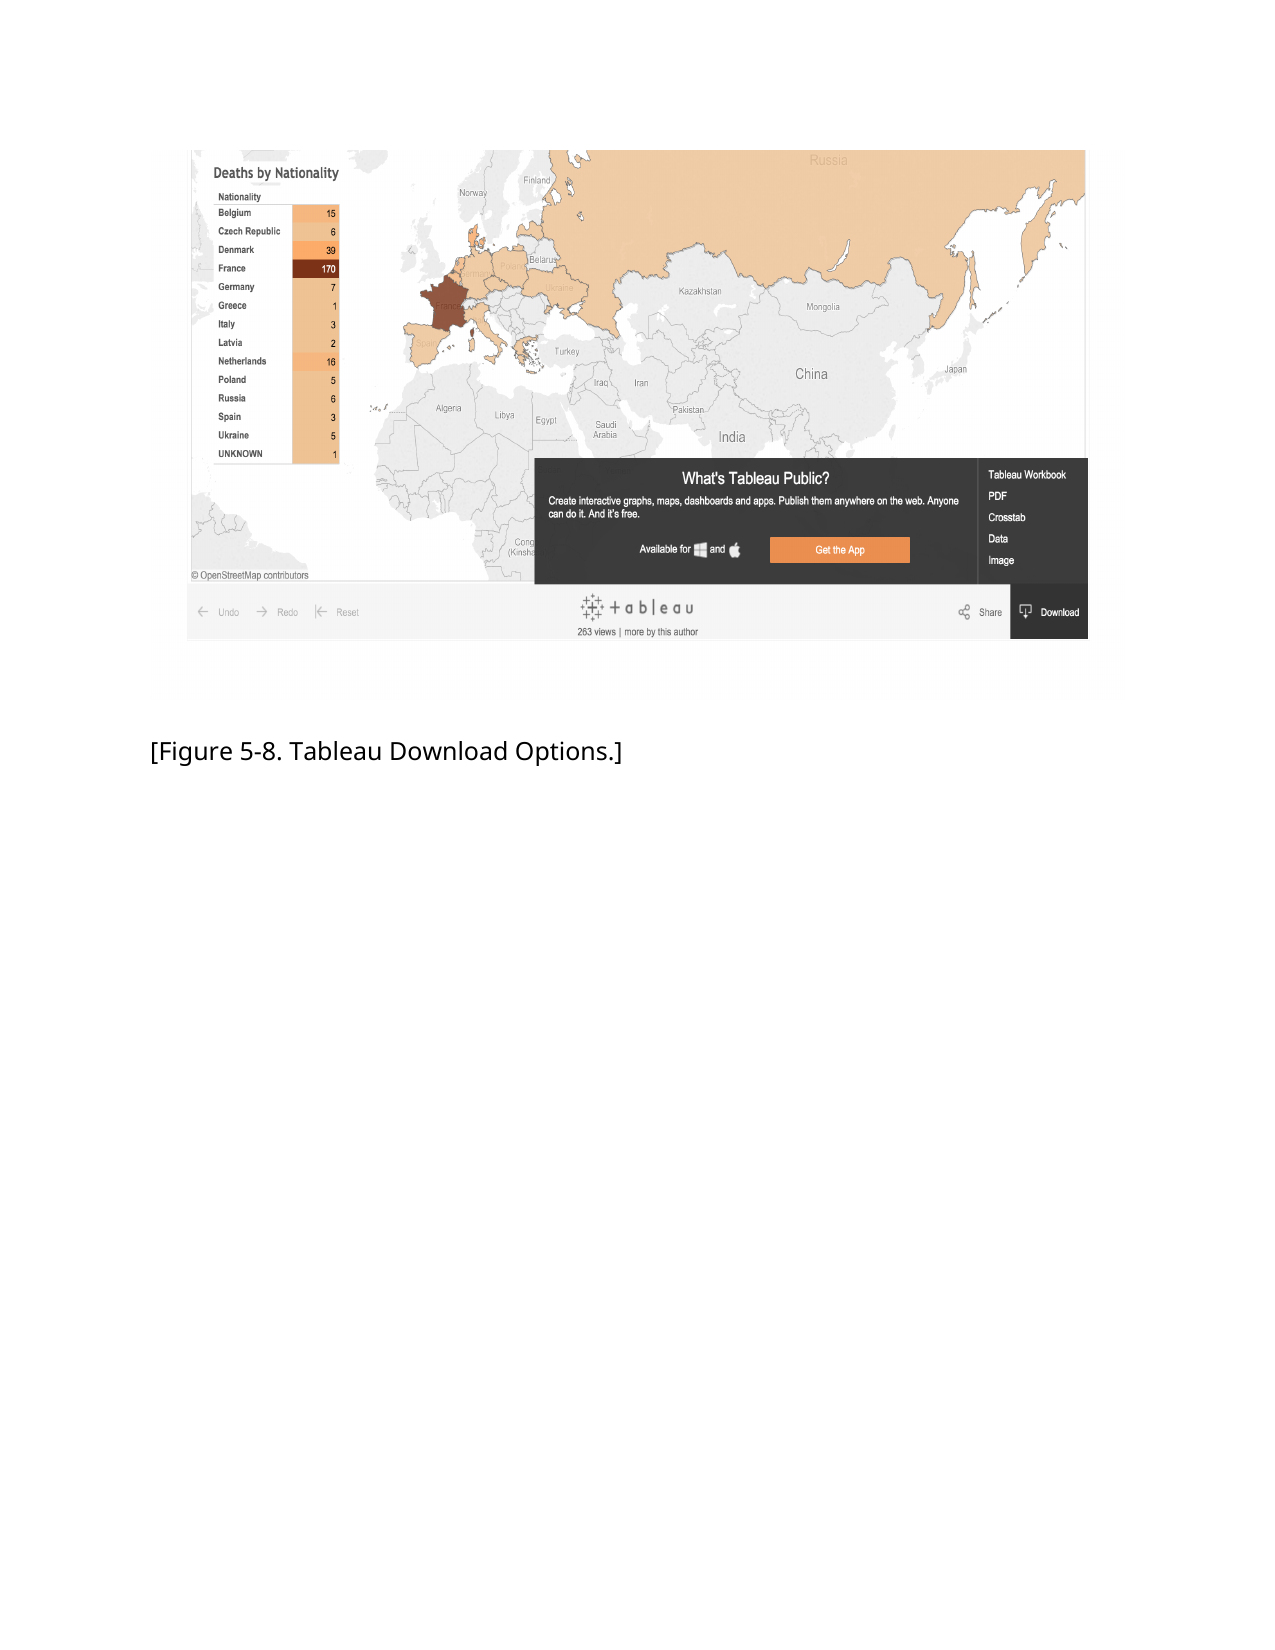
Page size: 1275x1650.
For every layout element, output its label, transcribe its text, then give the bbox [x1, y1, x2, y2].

picture [150, 150, 1125, 700]
text [Figure 5-8. Tableau Download Options.] [150, 734, 1125, 768]
